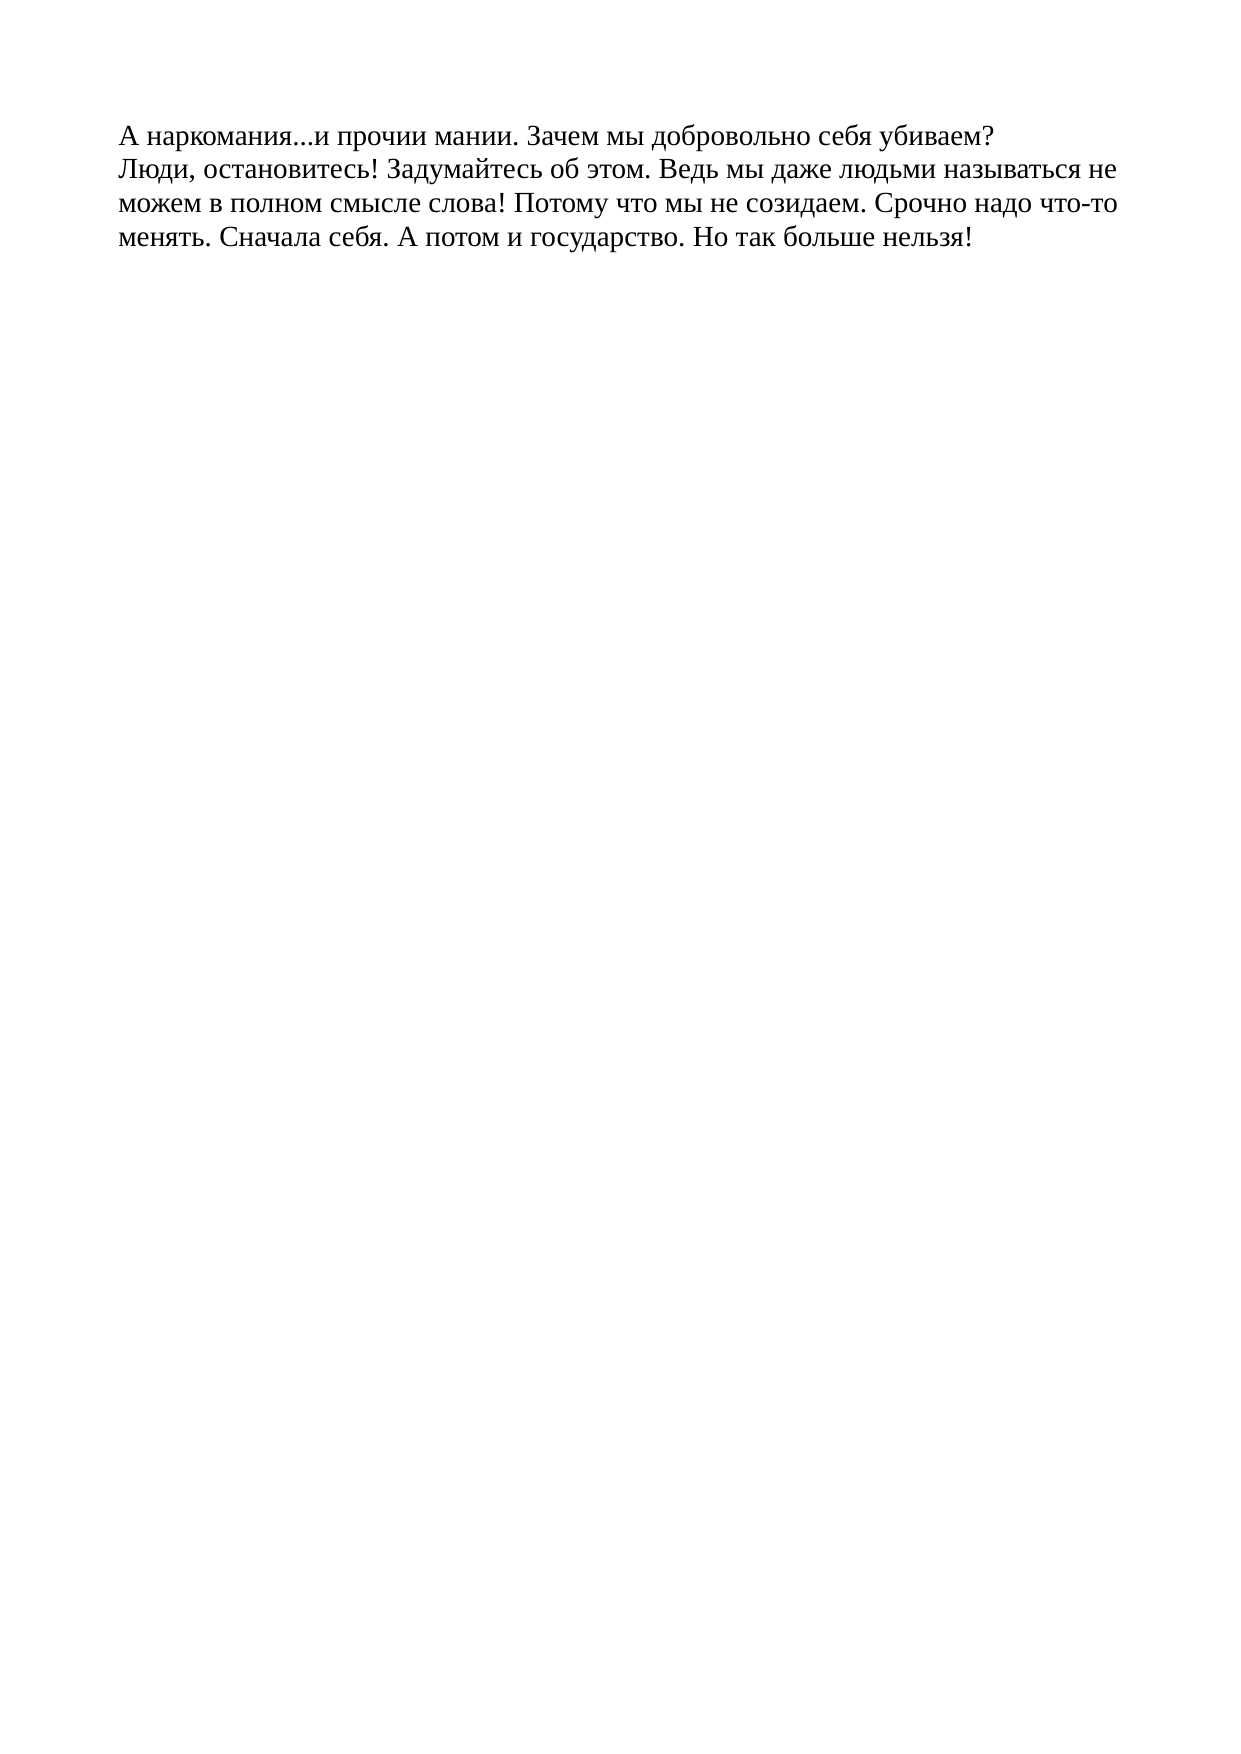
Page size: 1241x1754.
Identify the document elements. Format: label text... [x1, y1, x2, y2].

text Люди, остановитесь! Задумайтесь об этом. Ведь мы даже людьми называться не можем в полном смысле слова! Потому что мы не созидаем. Срочно надо что-то менять. Сначала себя. А потом и государство. Но так больше нельзя! [118, 152, 1122, 252]
text А наркомания...и прочии мании. Зачем мы добровольно себя убиваем? [118, 118, 1122, 152]
